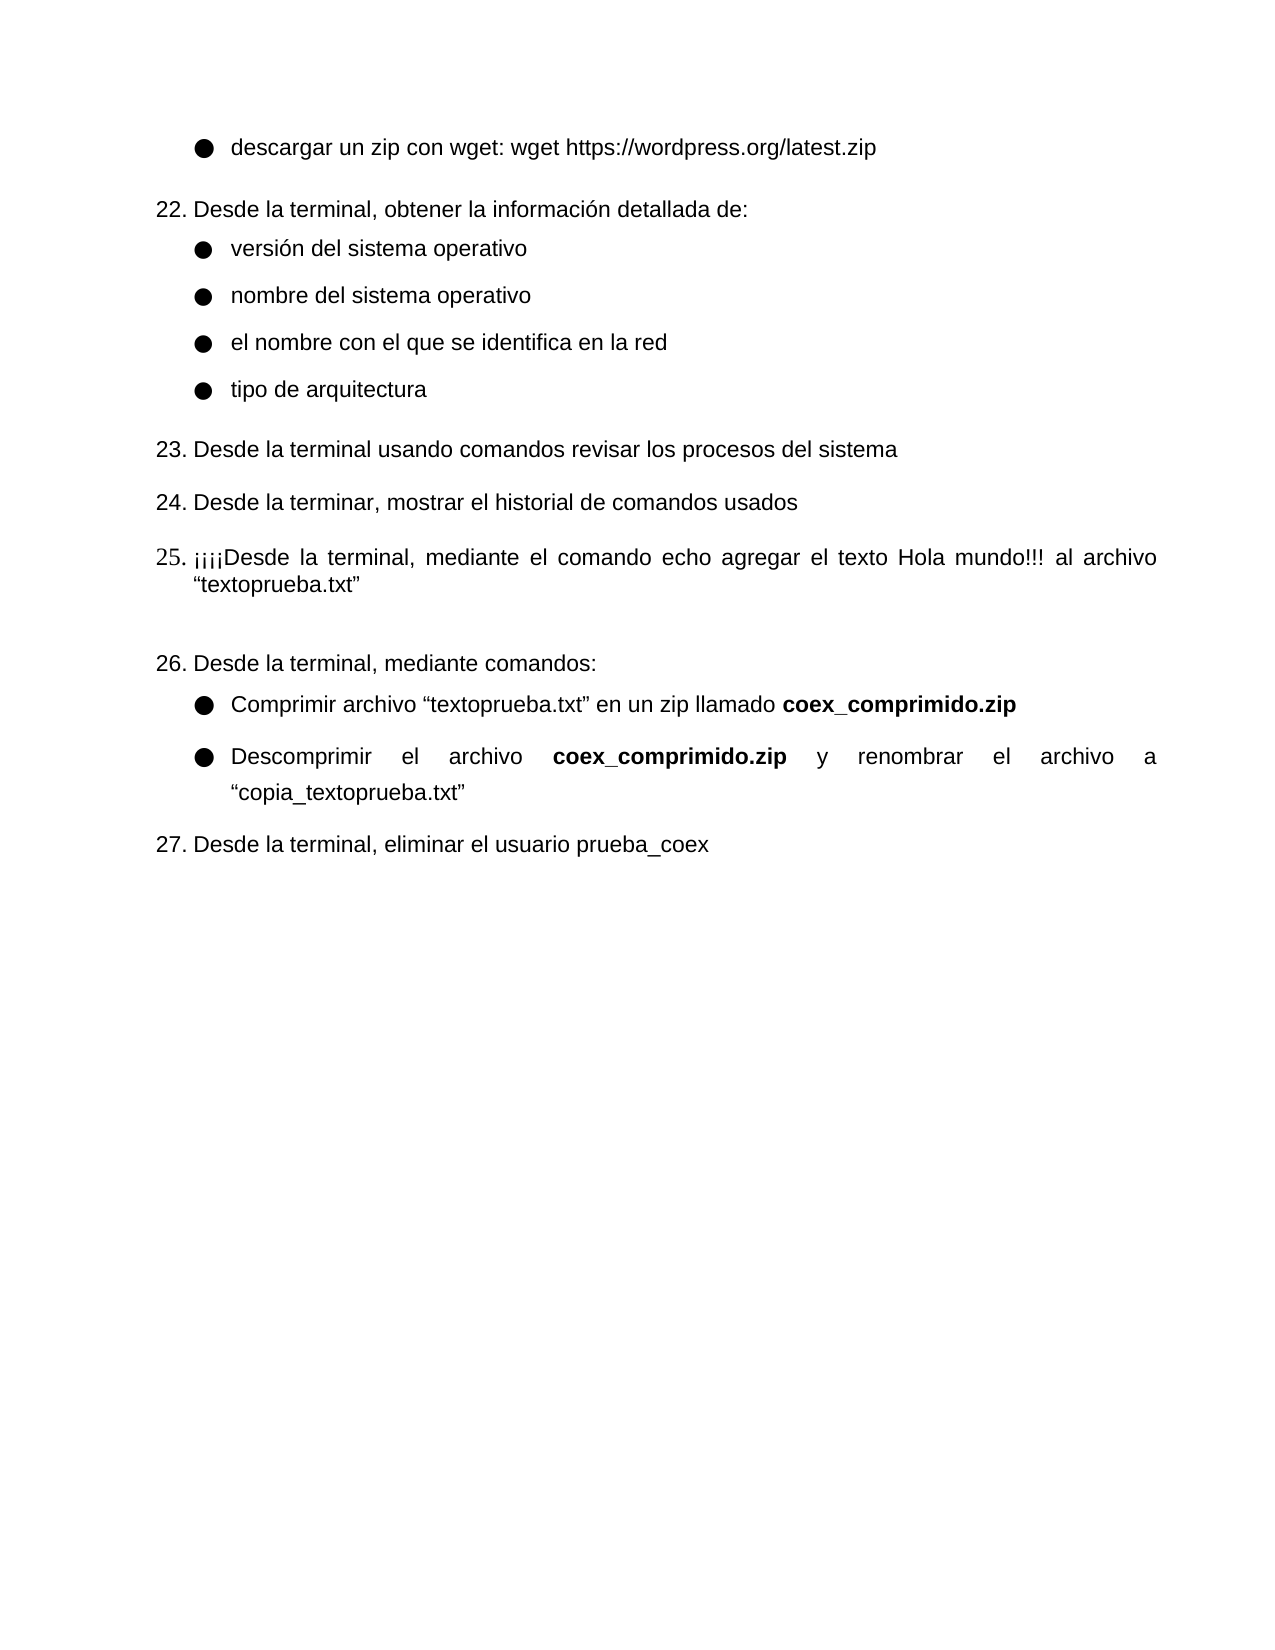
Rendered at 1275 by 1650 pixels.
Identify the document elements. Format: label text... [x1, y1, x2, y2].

list Desde la terminal, eliminar el usuario prueba_coex [156, 831, 1157, 857]
list versión del sistema operativo [193, 222, 1157, 269]
list Desde la terminal, obtener la información detallada de: [156, 196, 1157, 222]
list nombre del sistema operativo [193, 269, 1157, 316]
list tipo de arquitectura [193, 363, 1157, 410]
list Desde la terminal usando comandos revisar los procesos del sistema [156, 436, 1157, 463]
list Desde la terminal, mediante comandos: [156, 649, 1157, 676]
list ¡¡¡¡Desde la terminal, mediante el comando echo agregar el texto Hola mundo!!! al archivo “textoprueba.txt” [156, 542, 1157, 597]
list Comprimir archivo “textoprueba.txt” en un zip llamado coex_comprimido.zip [193, 676, 1157, 727]
list el nombre con el que se identifica en la red [193, 316, 1157, 363]
list descargar un zip con wget: wget https://wordpress.org/latest.zip [193, 118, 1157, 169]
list Descomprimir el archivo coex_comprimido.zip y renombrar el archivo a “copia_textoprueba.txt” [193, 727, 1157, 805]
list Desde la terminar, mostrar el historial de comandos usados [156, 489, 1157, 515]
